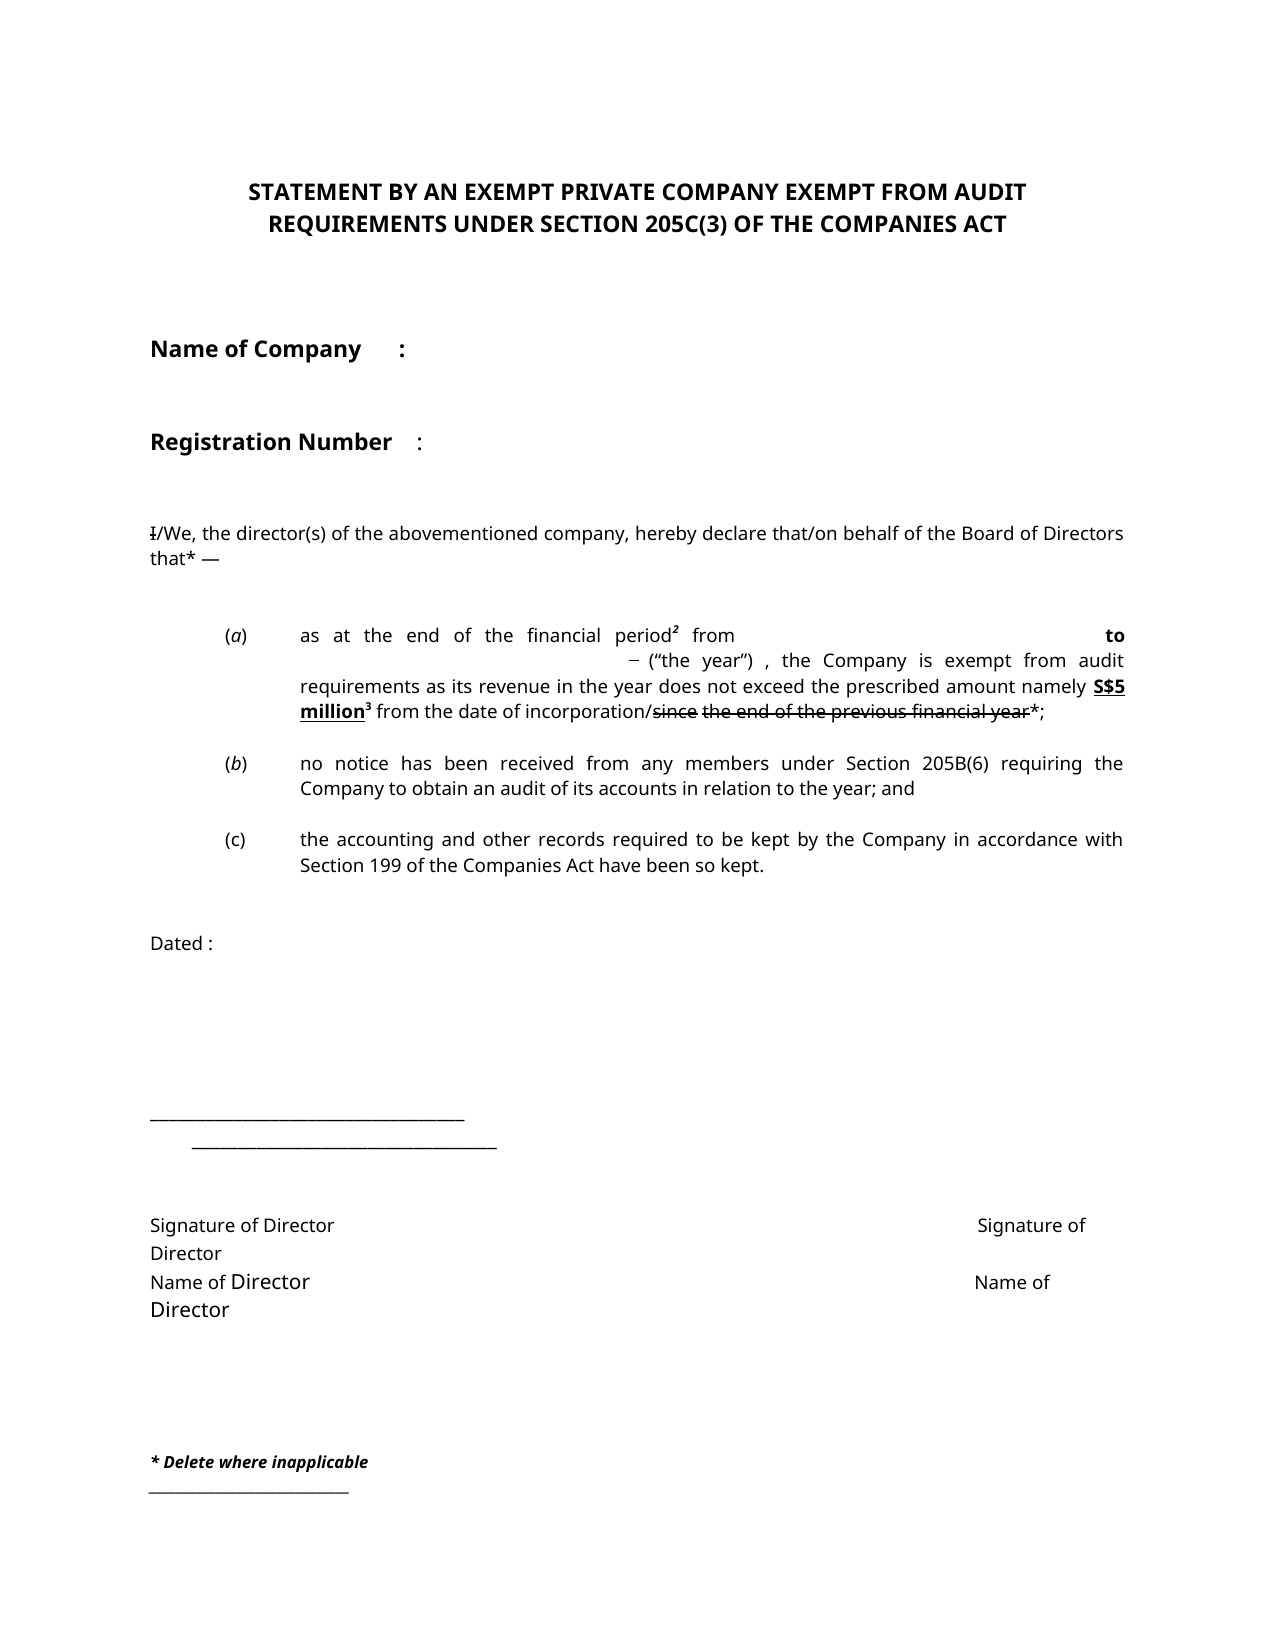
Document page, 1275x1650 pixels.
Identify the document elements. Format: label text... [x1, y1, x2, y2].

text (b) no notice has been received from any members under Section 205B(6) requiring the Company to obtain an audit of its accounts in relation to the year; and [225, 750, 1125, 801]
text Name of Director <if test="line['director2']!=''">Name of Director</if> [150, 1267, 1125, 1324]
text __________________________________ <if test="line['director2']!=''">_________________________________</if> [150, 1096, 1125, 1153]
text (c) the accounting and other records required to be kept by the Company in accordance with Section 199 of the Companies Act have been so kept. [225, 826, 1125, 877]
text </for> [150, 1324, 1125, 1352]
text Name of Company : <o.name> [150, 333, 1125, 364]
text STATEMENT BY AN EXEMPT PRIVATE COMPANY EXEMPT FROM AUDIT [150, 176, 1125, 208]
text Registration Number : <o.uen> [150, 426, 1125, 458]
text <line['director1']> <if test="line['director2']!=''"><line['director2']></if> [150, 1153, 1125, 1210]
text REQUIREMENTS UNDER SECTION 205C(3) OF THE COMPANIES ACT [150, 208, 1125, 239]
text Dated : <get_datenow()> [150, 928, 1125, 957]
text ______________________________ [150, 1474, 1125, 1496]
text (a) as at the end of the financial period2 from <convert_date_d_B_Y(o.fs_start_date)> to <convert_date_d_B_Y(o.fs_end_date)> (“the year”) , the Company is exempt from audit requirements as its revenue in the year does not exceed the prescribed amount namely S$5 million3 from the date of incorporation/since the end of the previous financial year*; [225, 622, 1125, 724]
text * Delete where inapplicable [150, 1451, 1125, 1474]
text Signature of Director <if test="line['director2']!=''">Signature of Director</if> [150, 1210, 1125, 1267]
text I/We, the director(s) of the abovementioned company, hereby declare that/on behalf of the Board of Directors that* — [150, 520, 1125, 571]
text <for each="line in get_2directorin1line(o.id)"> [150, 982, 1125, 1011]
